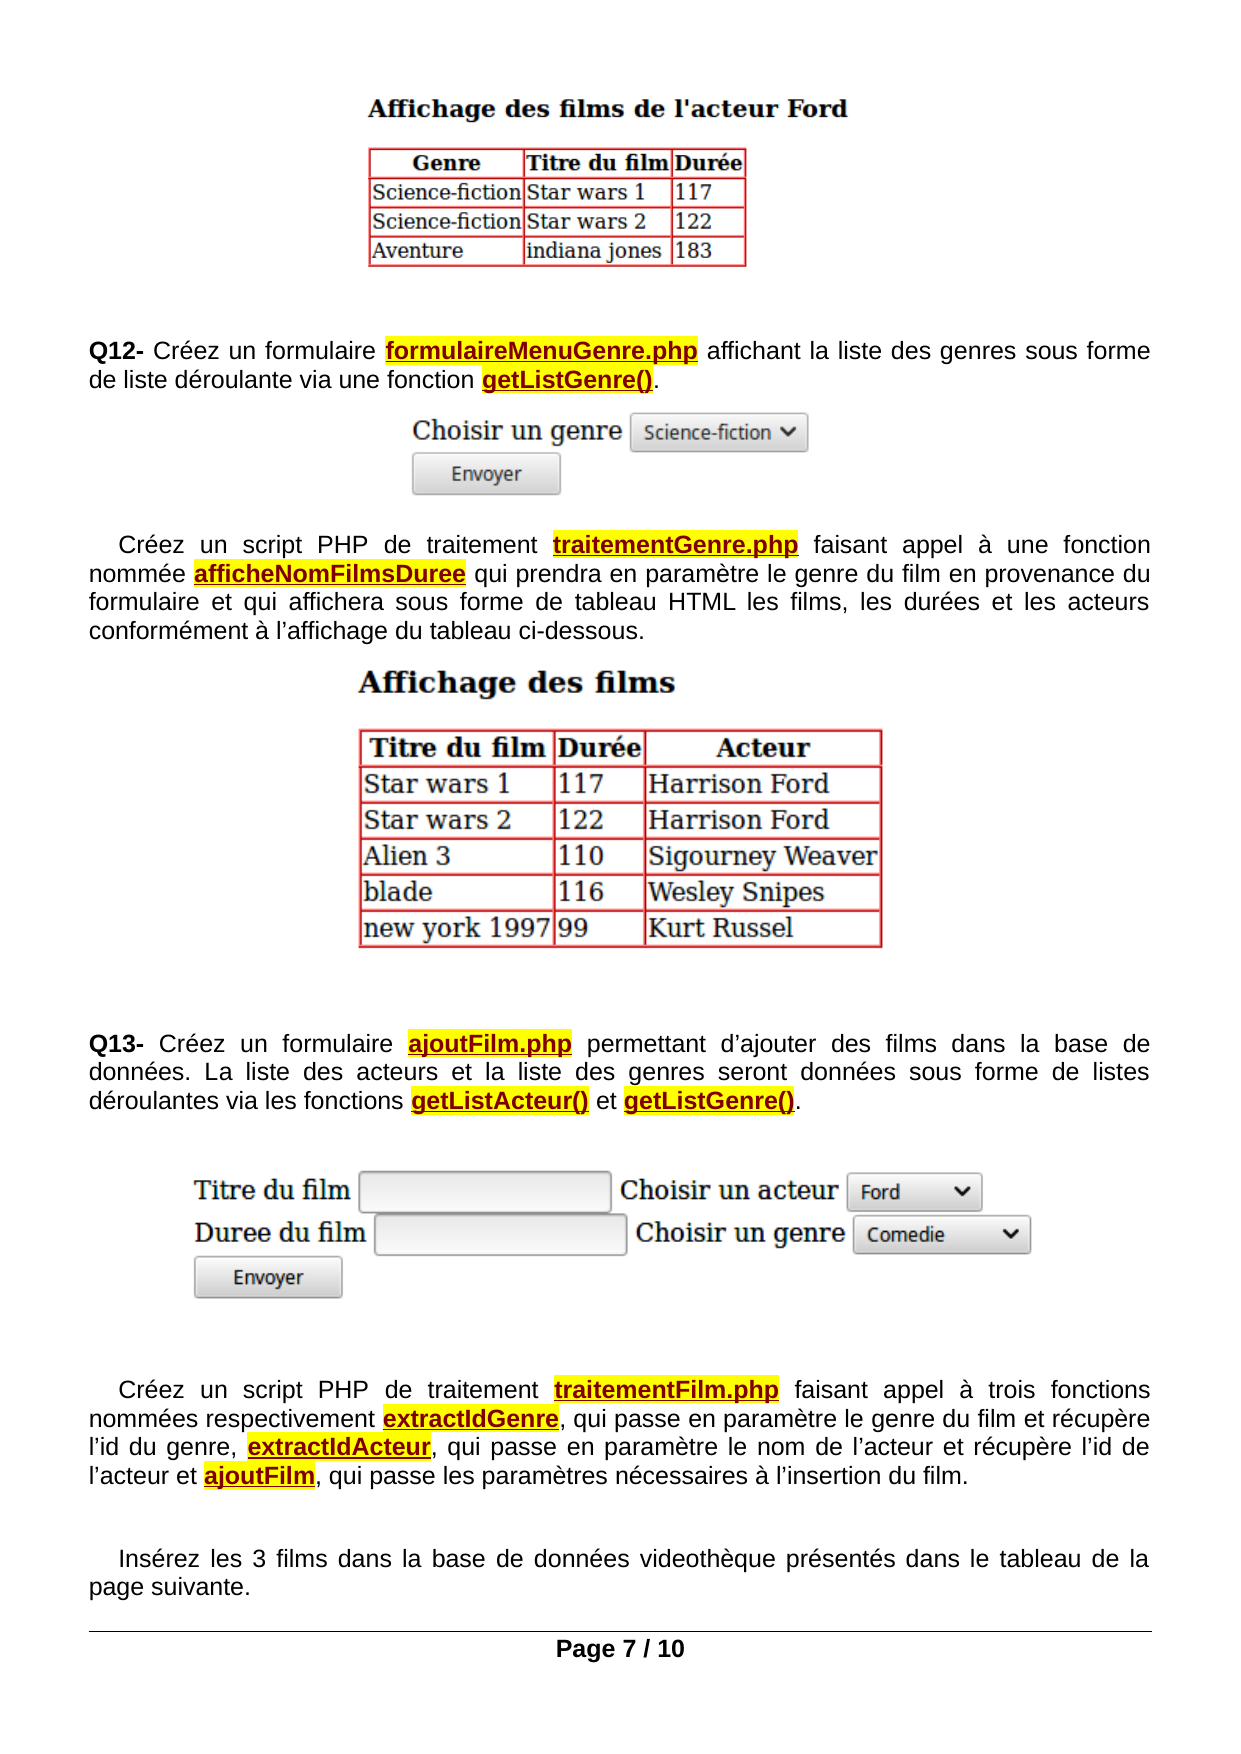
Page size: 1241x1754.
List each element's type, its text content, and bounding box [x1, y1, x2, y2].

picture [348, 657, 892, 956]
picture [185, 1168, 1055, 1305]
picture [362, 88, 878, 291]
text Insérez les 3 films dans la base de données videothèque présentés dans le tableau de la page suivante. [88, 1543, 1152, 1601]
text Créez un script PHP de traitement traitementFilm.php faisant appel à trois fonctions nommées respectivement extractIdGenre, qui passe en paramètre le genre du film et récupère l’id du genre, extractIdActeur, qui passe en paramètre le nom de l’acteur et récupère l’id de l’acteur et ajoutFilm, qui passe les paramètres nécessaires à l’insertion du film. [88, 1375, 1152, 1490]
text Q13- Créez un formulaire ajoutFilm.php permettant d’ajouter des films dans la base de données. La liste des acteurs et la liste des genres seront données sous forme de listes déroulantes via les fonctions getListActeur() et getListGenre(). [88, 1028, 1152, 1115]
text Créez un script PHP de traitement traitementGenre.php faisant appel à une fonction nommée afficheNomFilmsDuree qui prendra en paramètre le genre du film en provenance du formulaire et qui affichera sous forme de tableau HTML les films, les durées et les acteurs conformément à l’affichage du tableau ci-dessous. [88, 530, 1152, 645]
picture [403, 406, 837, 508]
text Q12- Créez un formulaire formulaireMenuGenre.php affichant la liste des genres sous forme de liste déroulante via une fonction getListGenre(). [88, 336, 1152, 393]
